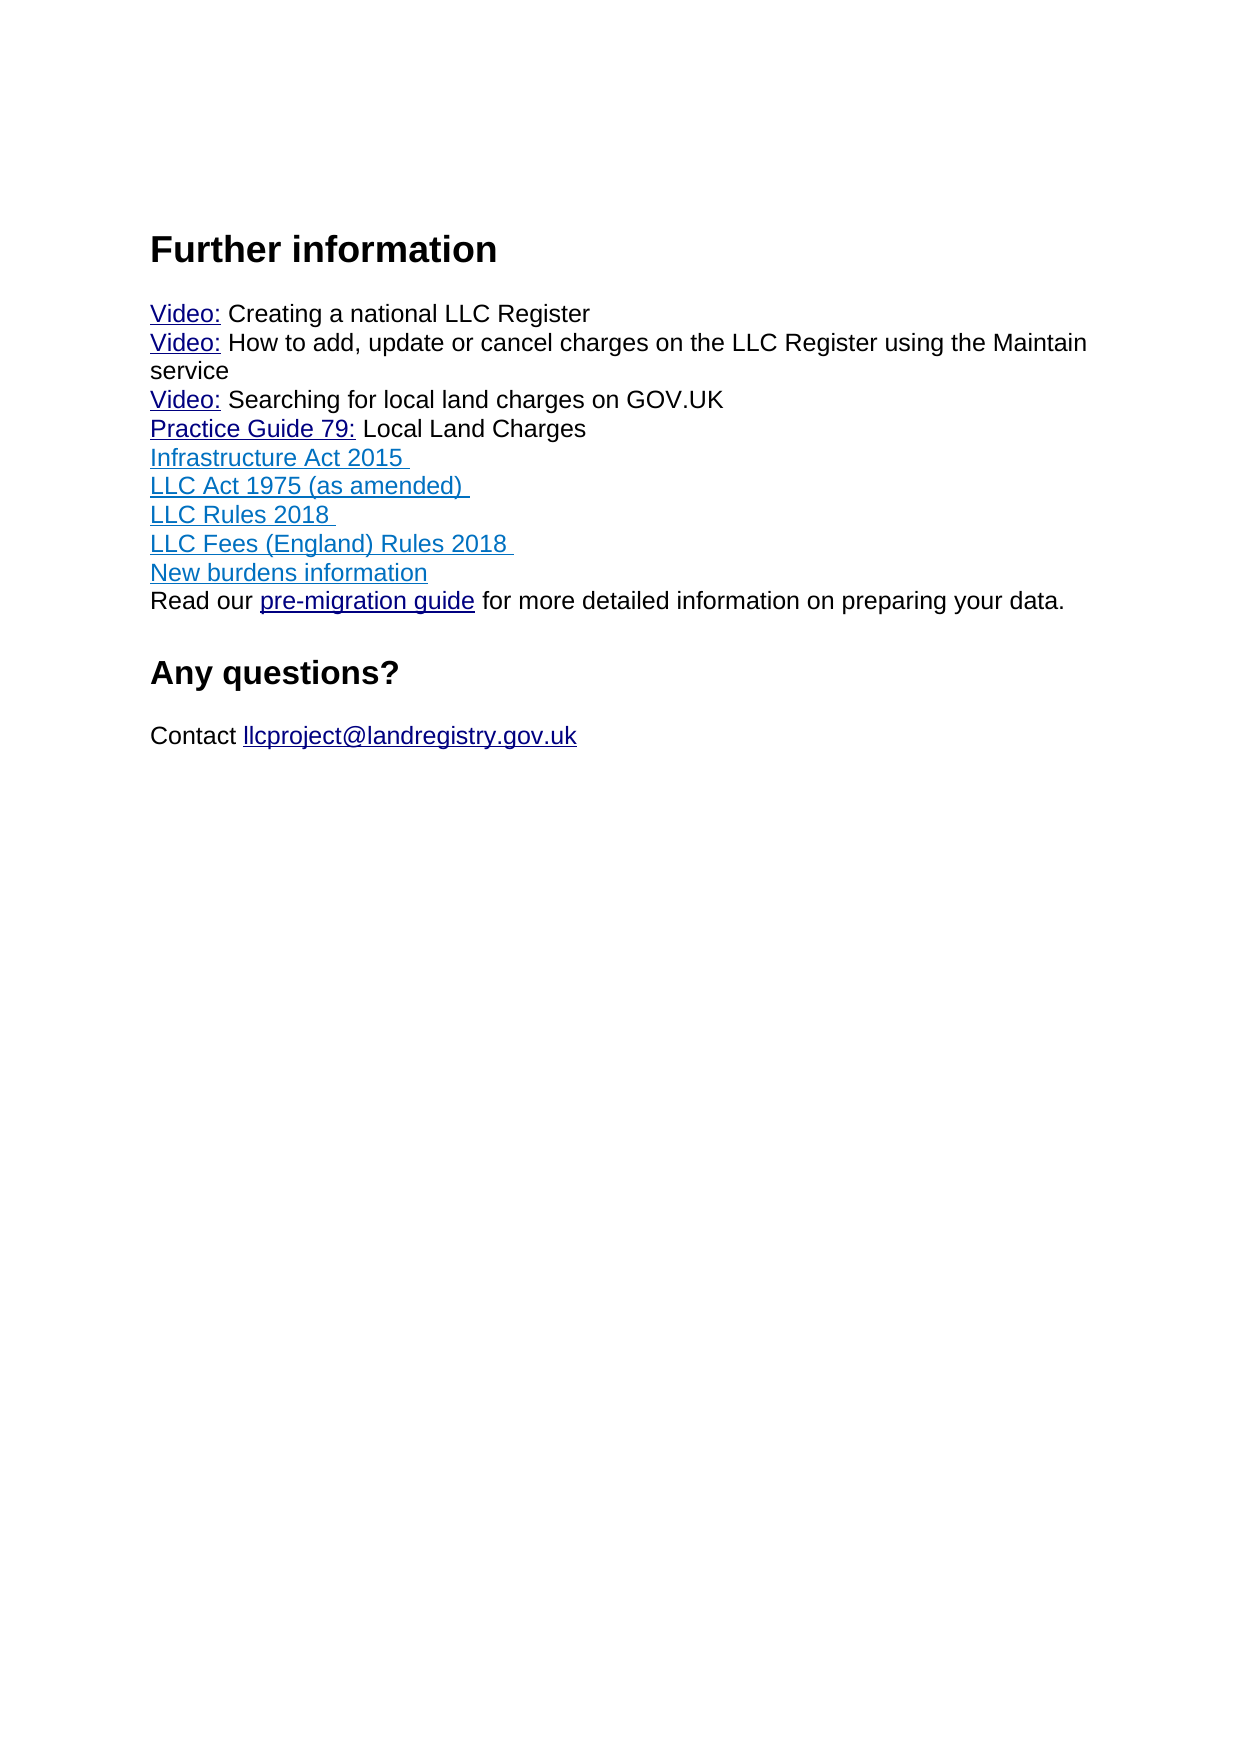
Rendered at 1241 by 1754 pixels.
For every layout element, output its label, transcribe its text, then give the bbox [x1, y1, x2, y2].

text Further information [150, 227, 1090, 270]
text LLC Rules 2018 [150, 500, 1090, 529]
text Infrastructure Act 2015 [150, 442, 1090, 471]
text Video: Searching for local land charges on GOV.UK [150, 385, 1090, 414]
text Any questions? [150, 653, 1090, 692]
text Practice Guide 79: Local Land Charges [150, 414, 1090, 442]
text New burdens information [150, 557, 1090, 586]
text Read our pre-migration guide for more detailed information on preparing your data. [150, 586, 1090, 615]
text Video: Creating a national LLC Register [150, 299, 1090, 327]
text LLC Act 1975 (as amended) [150, 471, 1090, 500]
text LLC Fees (England) Rules 2018 [150, 529, 1090, 557]
text Contact llcproject@landregistry.gov.uk [150, 721, 1090, 749]
text Video: How to add, update or cancel charges on the LLC Register using the Maintain service [150, 327, 1090, 385]
